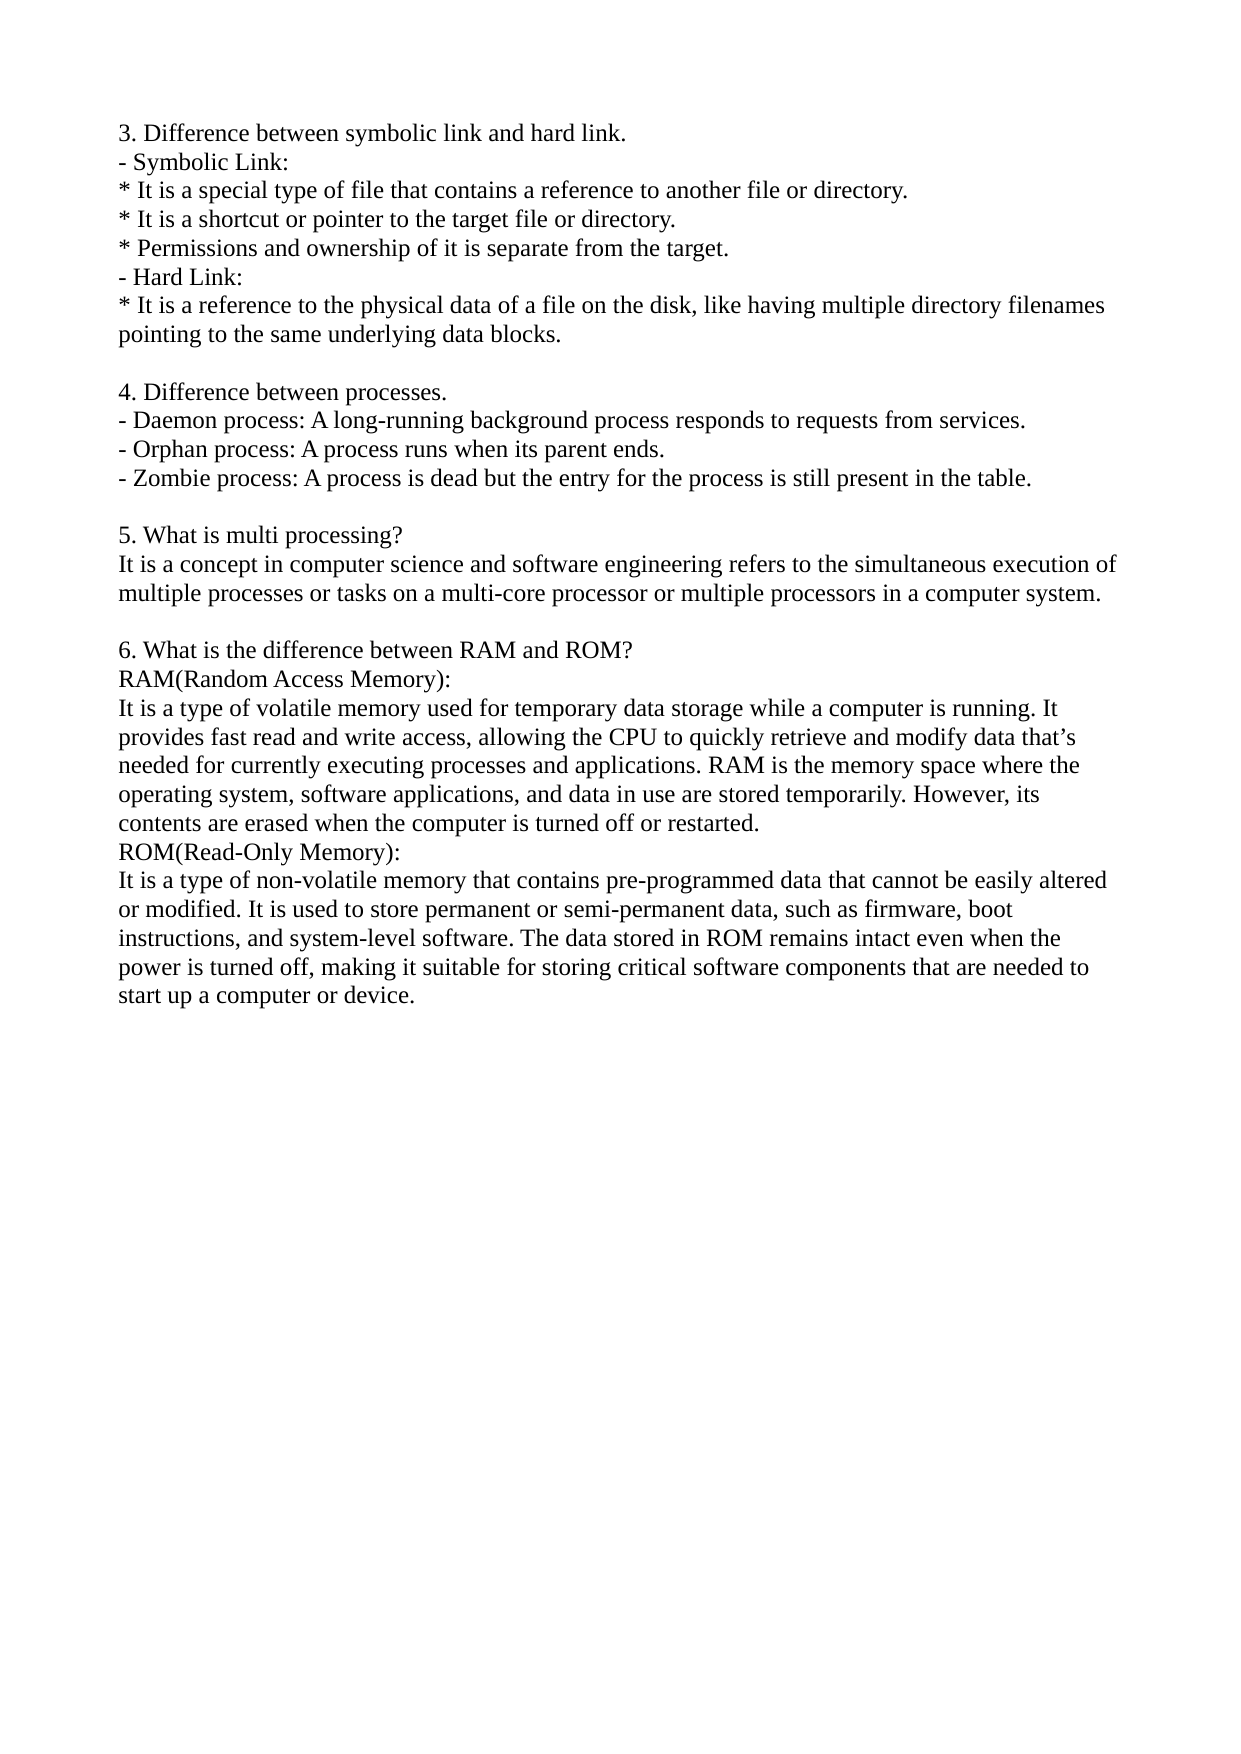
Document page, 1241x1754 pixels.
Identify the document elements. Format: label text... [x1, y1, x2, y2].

text * It is a special type of file that contains a reference to another file or directory. [118, 176, 1122, 204]
text 5. What is multi processing? [118, 521, 1122, 549]
text It is a concept in computer science and software engineering refers to the simultaneous execution of multiple processes or tasks on a multi-core processor or multiple processors in a computer system. 6. What is the difference between RAM and ROM? [118, 549, 1122, 664]
text 3. Difference between symbolic link and hard link. [118, 118, 1122, 147]
text * It is a reference to the physical data of a file on the disk, like having multiple directory filenames pointing to the same underlying data blocks. [118, 291, 1122, 348]
text * It is a shortcut or pointer to the target file or directory. [118, 204, 1122, 233]
text - Orphan process: A process runs when its parent ends. [118, 434, 1122, 463]
text - Daemon process: A long-running background process responds to requests from services. [118, 406, 1122, 434]
text It is a type of non-volatile memory that contains pre-programmed data that cannot be easily altered or modified. It is used to store permanent or semi-permanent data, such as firmware, boot instructions, and system-level software. The data stored in ROM remains intact even when the power is turned off, making it suitable for storing critical software components that are needed to start up a computer or device. [118, 866, 1122, 1009]
text - Zombie process: A process is dead but the entry for the process is still present in the table. [118, 463, 1122, 492]
text ROM(Read-Only Memory): [118, 837, 1122, 866]
text RAM(Random Access Memory): It is a type of volatile memory used for temporary data storage while a computer is running. It provides fast read and write access, allowing the CPU to quickly retrieve and modify data that’s needed for currently executing processes and applications. RAM is the memory space where the operating system, software applications, and data in use are stored temporarily. However, its contents are erased when the computer is turned off or restarted. [118, 664, 1122, 837]
text 4. Difference between processes. [118, 377, 1122, 406]
text * Permissions and ownership of it is separate from the target. [118, 233, 1122, 262]
text - Symbolic Link: [118, 147, 1122, 176]
text - Hard Link: [118, 262, 1122, 291]
